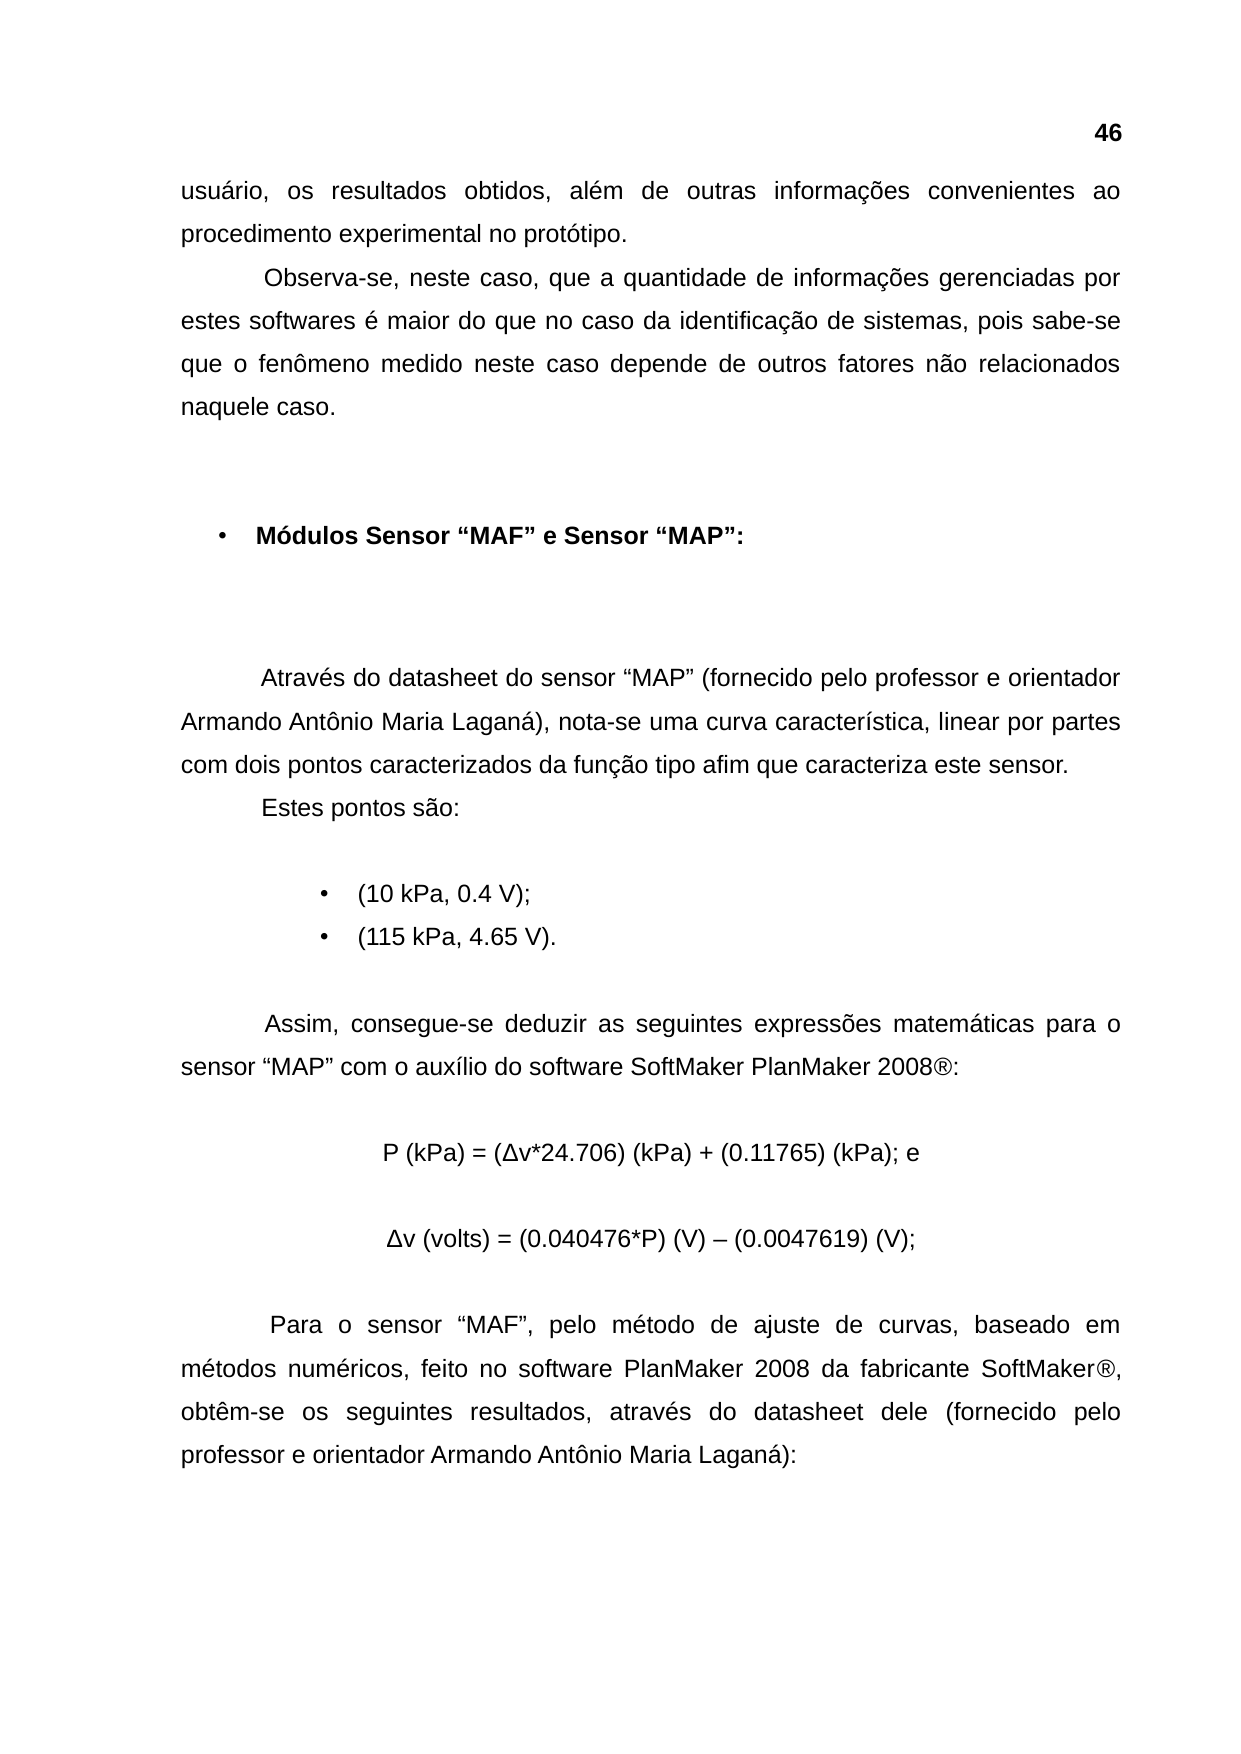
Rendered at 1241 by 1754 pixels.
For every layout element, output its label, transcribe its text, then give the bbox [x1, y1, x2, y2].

text Estes pontos são: [181, 793, 1122, 821]
text Observa-se, neste caso, que a quantidade de informações gerenciadas por estes softwares é maior do que no caso da identificação de sistemas, pois sabe-se que o fenômeno medido neste caso depende de outros fatores não relacionados naquele caso. [181, 263, 1122, 421]
list (115 kPa, 4.65 V). [320, 922, 1122, 951]
list (10 kPa, 0.4 V); [320, 879, 1122, 908]
text P (kPa) = (Δv*24.706) (kPa) + (0.11765) (kPa); e [181, 1138, 1122, 1167]
text usuário, os resultados obtidos, além de outras informações convenientes ao procedimento experimental no protótipo. [181, 176, 1122, 248]
list Módulos Sensor “MAF” e Sensor “MAP”: [218, 521, 1122, 550]
text Através do datasheet do sensor “MAP” (fornecido pelo professor e orientador Armando Antônio Maria Laganá), nota-se uma curva característica, linear por partes com dois pontos caracterizados da função tipo afim que caracteriza este sensor. [181, 663, 1122, 778]
text Assim, consegue-se deduzir as seguintes expressões matemáticas para o sensor “MAP” com o auxílio do software SoftMaker PlanMaker 2008®: [181, 1008, 1122, 1080]
text Δv (volts) = (0.040476*P) (V) – (0.0047619) (V); [181, 1224, 1122, 1253]
text Para o sensor “MAF”, pelo método de ajuste de curvas, baseado em métodos numéricos, feito no software PlanMaker 2008 da fabricante SoftMaker®, obtêm-se os seguintes resultados, através do datasheet dele (fornecido pelo professor e orientador Armando Antônio Maria Laganá): [181, 1310, 1122, 1468]
